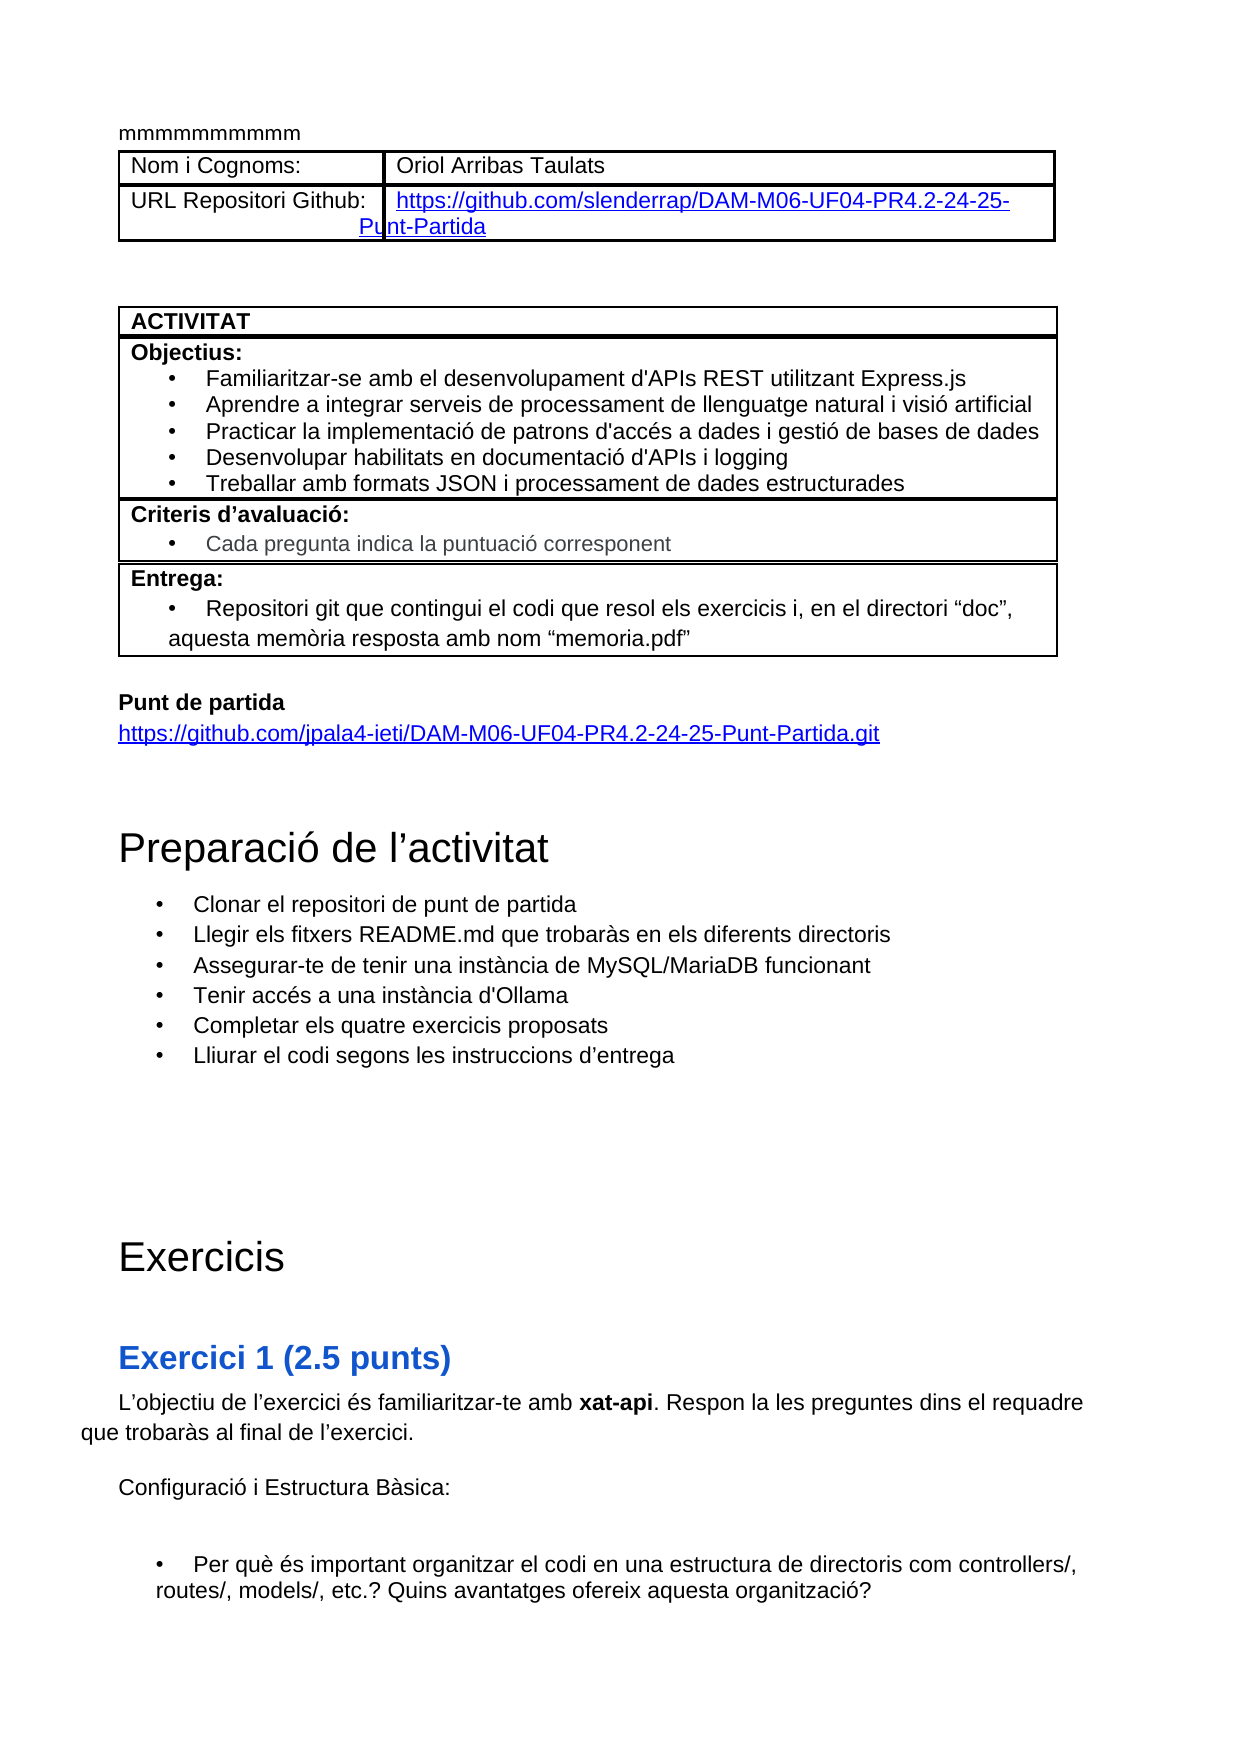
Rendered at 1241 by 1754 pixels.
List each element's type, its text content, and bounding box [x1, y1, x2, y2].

text Configuració i Estructura Bàsica: [81, 1474, 1122, 1501]
list Completar els quatre exercicis proposats [118, 1012, 1122, 1038]
list Lliurar el codi segons les instruccions d’entrega [118, 1042, 1122, 1069]
text Exercici 1 (2.5 punts) [81, 1338, 1122, 1376]
text ­ [81, 242, 1122, 269]
table_header ACTIVITAT [120, 308, 1056, 334]
table_cell Criteris d’avaluació: Cada pregunta indica la puntuació corresponent [120, 501, 1056, 560]
table_cell Objectius: Familiaritzar-se amb el desenvolupament d'APIs REST utilitzant Express.js Aprendre a integrar serveis de processament de llenguatge natural i visió artificial Practicar la implementació de patrons d'accés a dades i gestió de bases de dades Desenvolupar habilitats en documentació d'APIs i logging Treballar amb formats JSON i processament de dades estructurades [120, 339, 1056, 497]
list Tenir accés a una instància d'Ollama [118, 982, 1122, 1008]
text ­mmmmmmmmmm­ [81, 118, 1122, 146]
list Assegurar-te de tenir una instància de MySQL/MariaDB funcionant [118, 952, 1122, 978]
list Llegir els fitxers README.md que trobaràs en els diferents directoris [118, 921, 1122, 948]
table_cell Entrega: Repositori git que contingui el codi que resol els exercicis i, en el directori “doc”, aquesta memòria resposta amb nom “memoria.pdf” [120, 565, 1056, 655]
text L’objectiu de l’exercici és familiaritzar-te amb xat-api. Respon la les preguntes dins el requadre que trobaràs al final de l’exercici. [81, 1389, 1122, 1445]
text https://github.com/jpala4-ieti/DAM-M06-UF04-PR4.2-24-25-Punt-Partida.git [81, 719, 1122, 746]
table_cell URL Repositori Github: [120, 187, 382, 239]
list Per què és important organitzar el codi en una estructura de directoris com controllers/, routes/, models/, etc.? Quins avantatges ofereix aquesta organització? [118, 1551, 1122, 1603]
text Punt de partida [81, 689, 1122, 716]
table_cell https://github.com/slenderrap/DAM-M06-UF04-PR4.2-24-25-Punt-Partida [386, 187, 1053, 239]
table_header Nom i Cognoms: [120, 153, 382, 183]
table_header Oriol Arribas Taulats [386, 153, 1053, 183]
text Preparació de l’activitat [81, 824, 1122, 872]
list Clonar el repositori de punt de partida [118, 891, 1122, 918]
text Exercicis [81, 1233, 1122, 1281]
